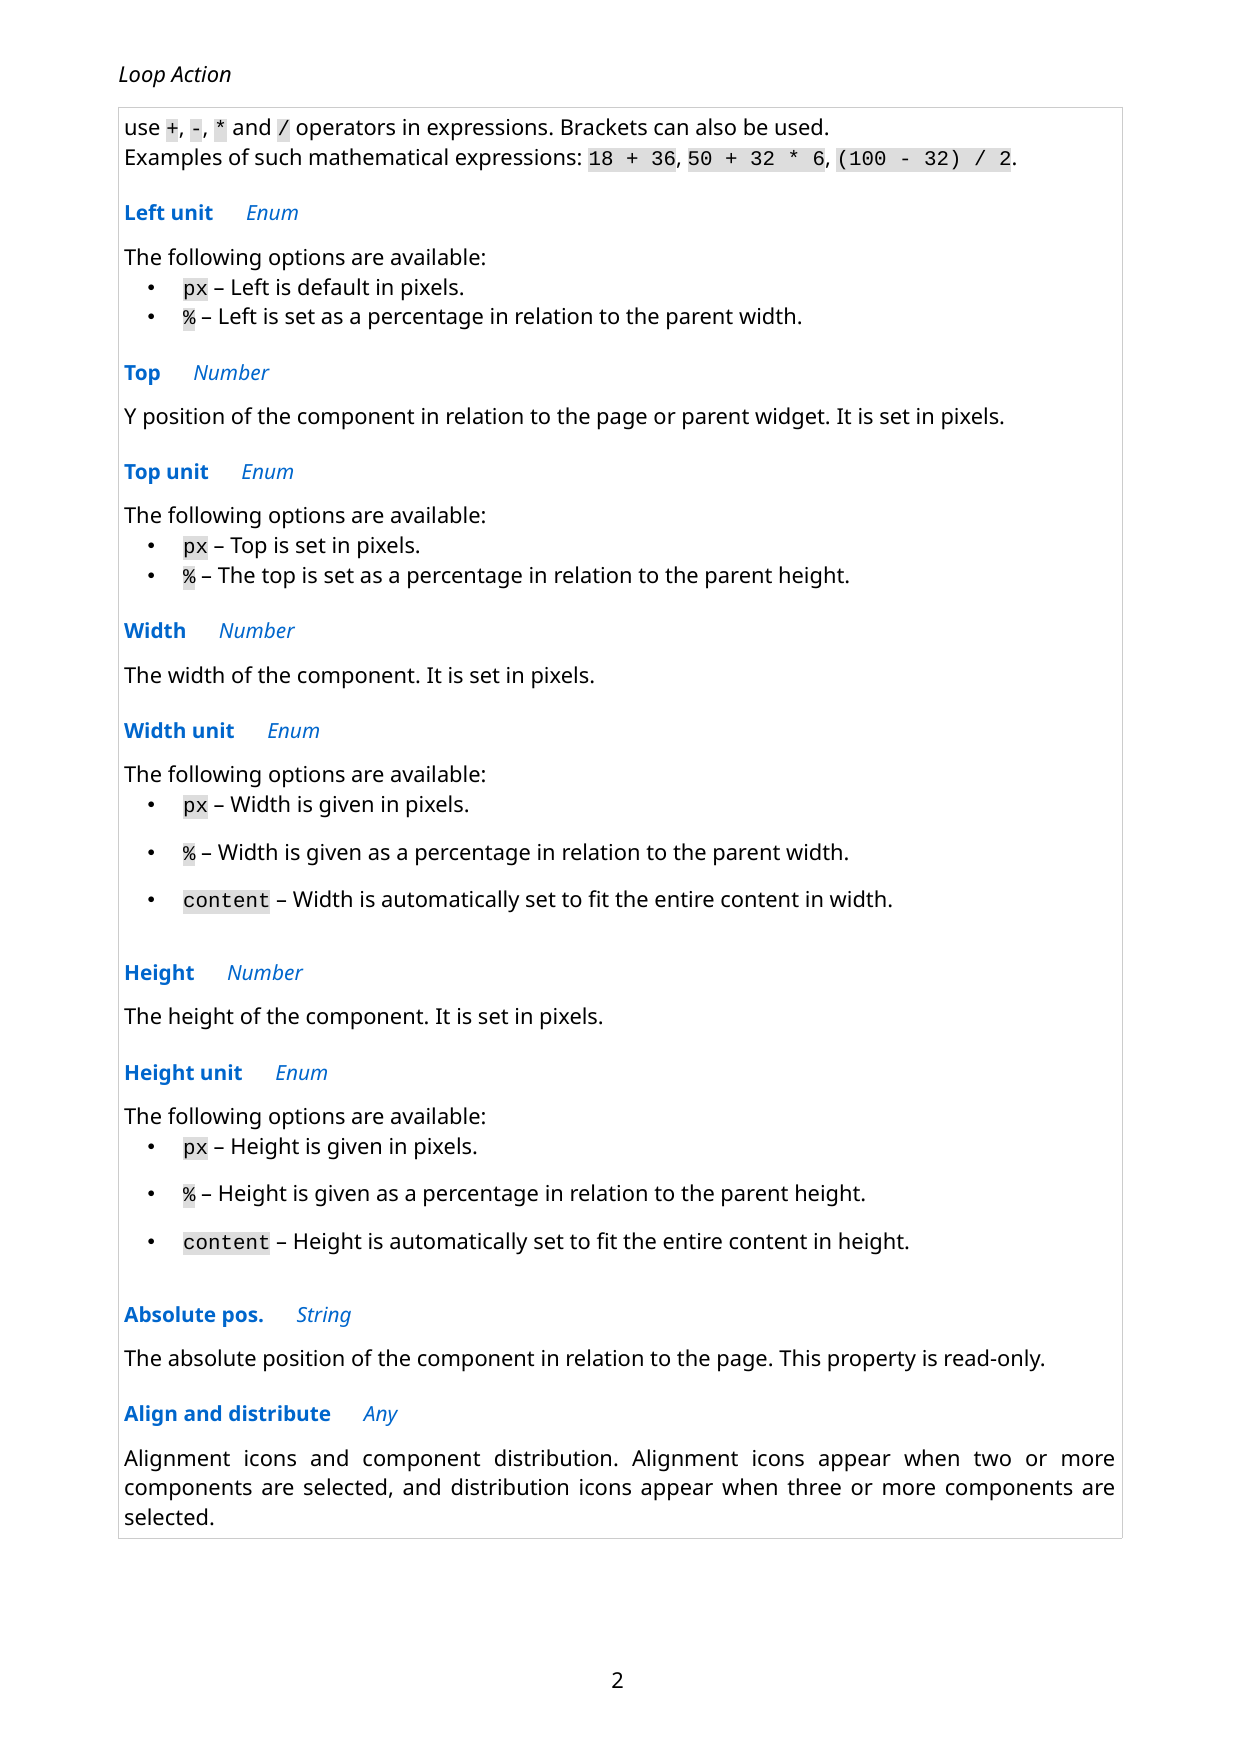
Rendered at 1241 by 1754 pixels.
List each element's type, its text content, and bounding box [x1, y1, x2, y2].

table_cell use +, -, * and / operators in expressions. Brackets can also be used. Examples of such mathematical expressions: 18 + 36, 50 + 32 * 6, (100 - 32) / 2. Left unit Enum The following options are available: px – Left is default in pixels. % – Left is set as a percentage in relation to the parent width. Top Number Y position of the component in relation to the page or parent widget. It is set in pixels. Top unit Enum The following options are available: px – Top is set in pixels. % – The top is set as a percentage in relation to the parent height. Width Number The width of the component. It is set in pixels. Width unit Enum The following options are available: px – Width is given in pixels. % – Width is given as a percentage in relation to the parent width. content – Width is automatically set to fit the entire content in width. Height Number The height of the component. It is set in pixels. Height unit Enum The following options are available: px – Height is given in pixels. % – Height is given as a percentage in relation to the parent height. content – Height is automatically set to fit the entire content in height. Absolute pos. String The absolute position of the component in relation to the page. This property is read-only. Align and distribute Any Alignment icons and component distribution. Alignment icons appear when two or more components are selected, and distribution icons appear when three or more components are selected. [119, 108, 1122, 1538]
